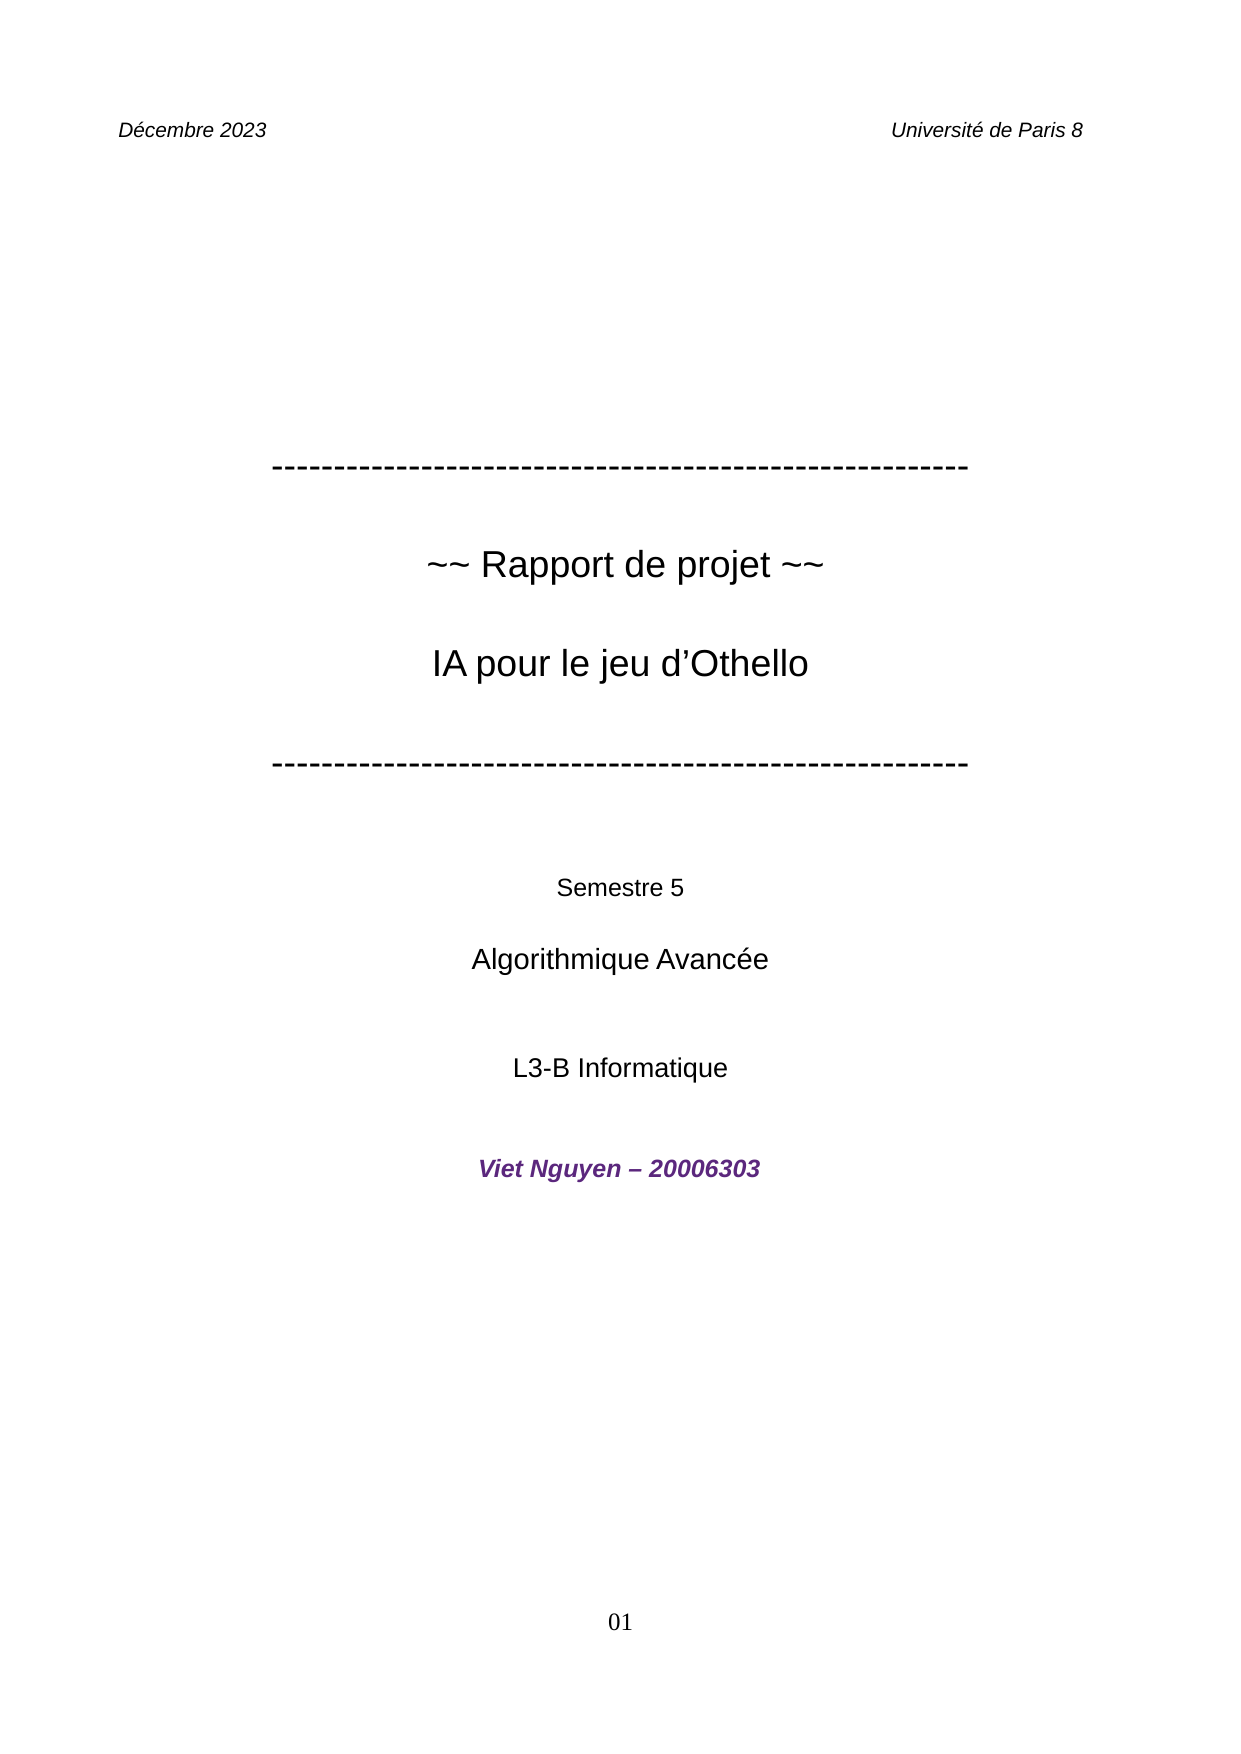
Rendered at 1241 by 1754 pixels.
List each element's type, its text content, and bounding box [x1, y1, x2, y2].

text Décembre 2023 Université de Paris 8 [118, 118, 1122, 142]
text -------------------------------------------------------- [118, 741, 1122, 784]
text -------------------------------------------------------- [118, 443, 1122, 486]
text Viet Nguyen – 20006303 [118, 1154, 1122, 1183]
text Algorithmique Avancée [118, 942, 1122, 975]
text L3-B Informatique [118, 1052, 1122, 1083]
text Semestre 5 [118, 873, 1122, 902]
text ~~ Rapport de projet ~~ [118, 542, 1122, 585]
text IA pour le jeu d’Othello [118, 641, 1122, 684]
